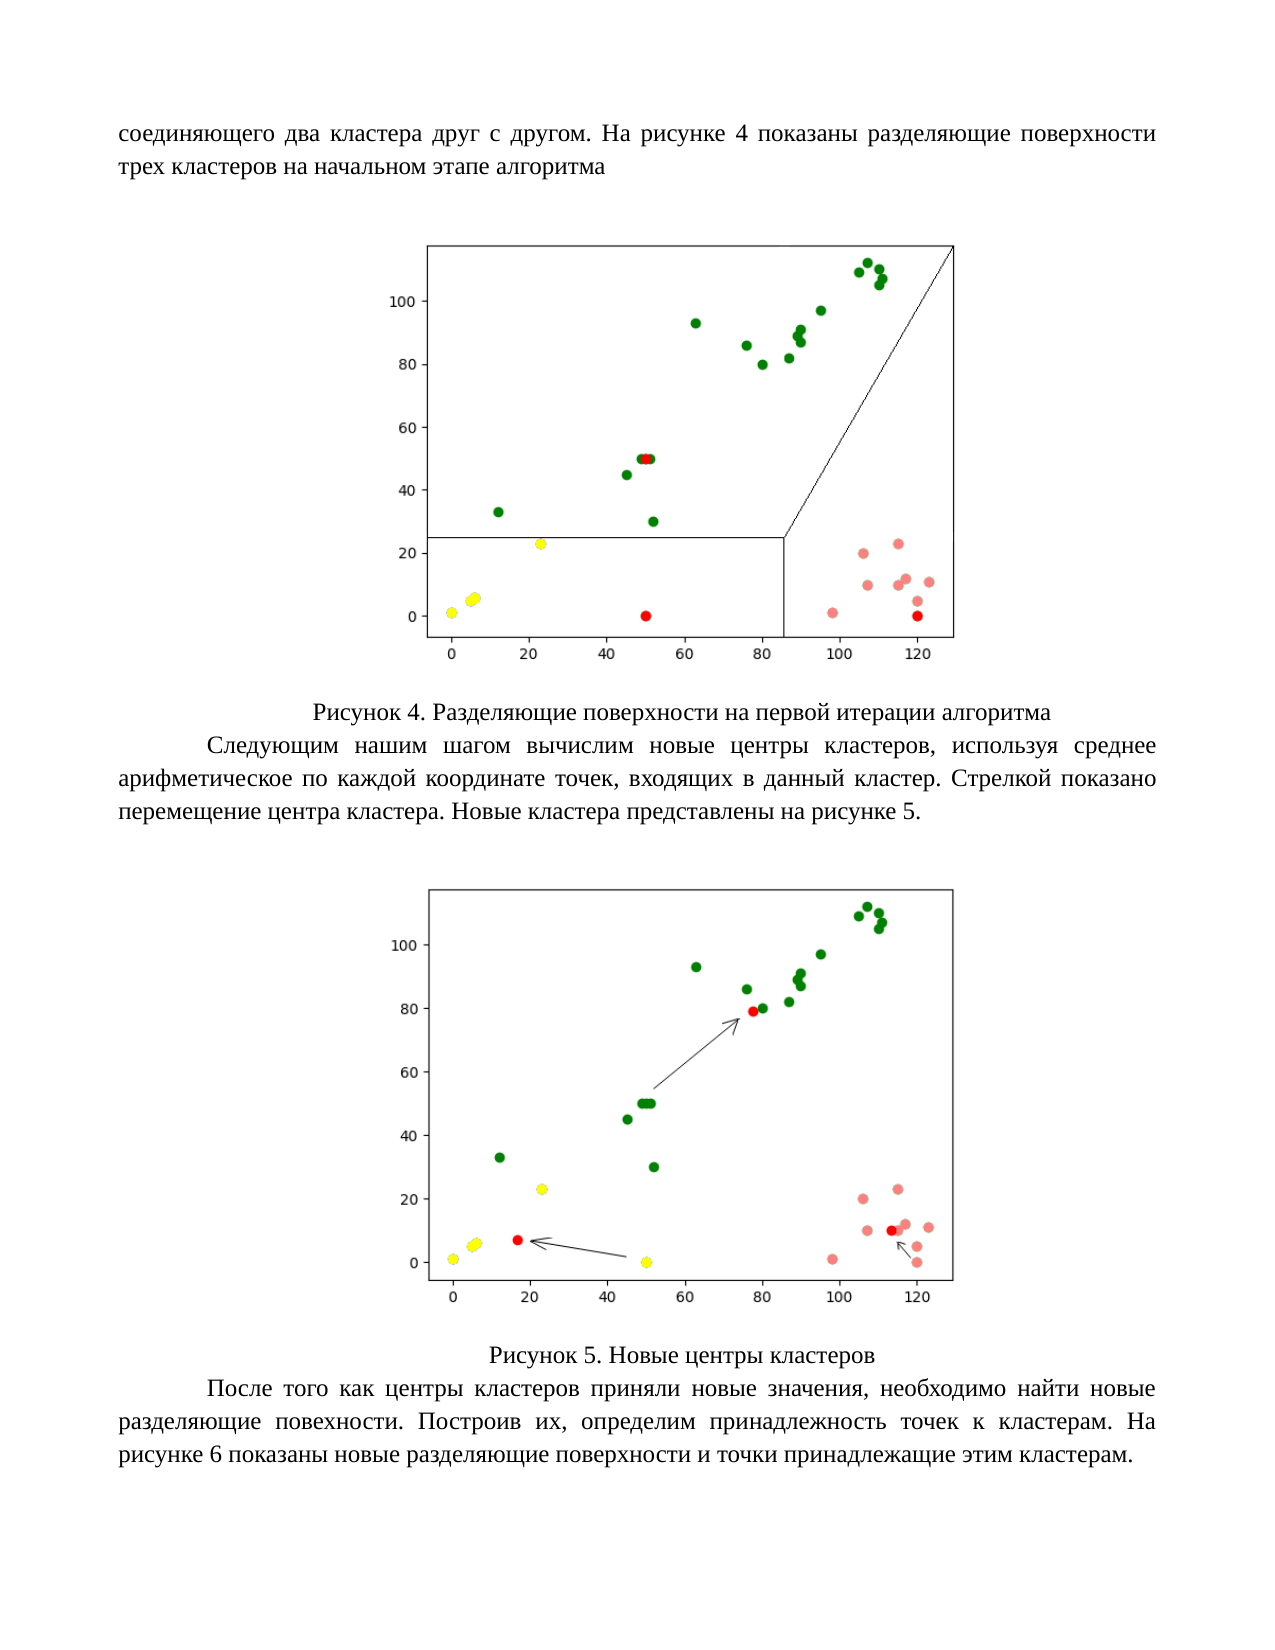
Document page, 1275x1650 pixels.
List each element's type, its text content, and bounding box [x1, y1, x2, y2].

text Рисунок 4. Разделяющие поверхности на первой итерации алгоритма [118, 697, 1157, 726]
picture [342, 184, 1021, 693]
picture [344, 829, 1020, 1336]
text После того как центры кластеров приняли новые значения, необходимо найти новые разделяющие повехности. Построив их, определим принадлежность точек к кластерам. На рисунке 6 показаны новые разделяющие поверхности и точки принадлежащие этим кластерам. [118, 1373, 1157, 1468]
text Следующим нашим шагом вычислим новые центры кластеров, используя среднее арифметическое по каждой координате точек, входящих в данный кластер. Стрелкой показано перемещение центра кластера. Новые кластера представлены на рисунке 5. [118, 730, 1157, 825]
text соединяющего два кластера друг с другом. На рисунке 4 показаны разделяющие поверхности трех кластеров на начальном этапе алгоритма [118, 118, 1157, 180]
text Рисунок 5. Новые центры кластеров [118, 1340, 1157, 1369]
